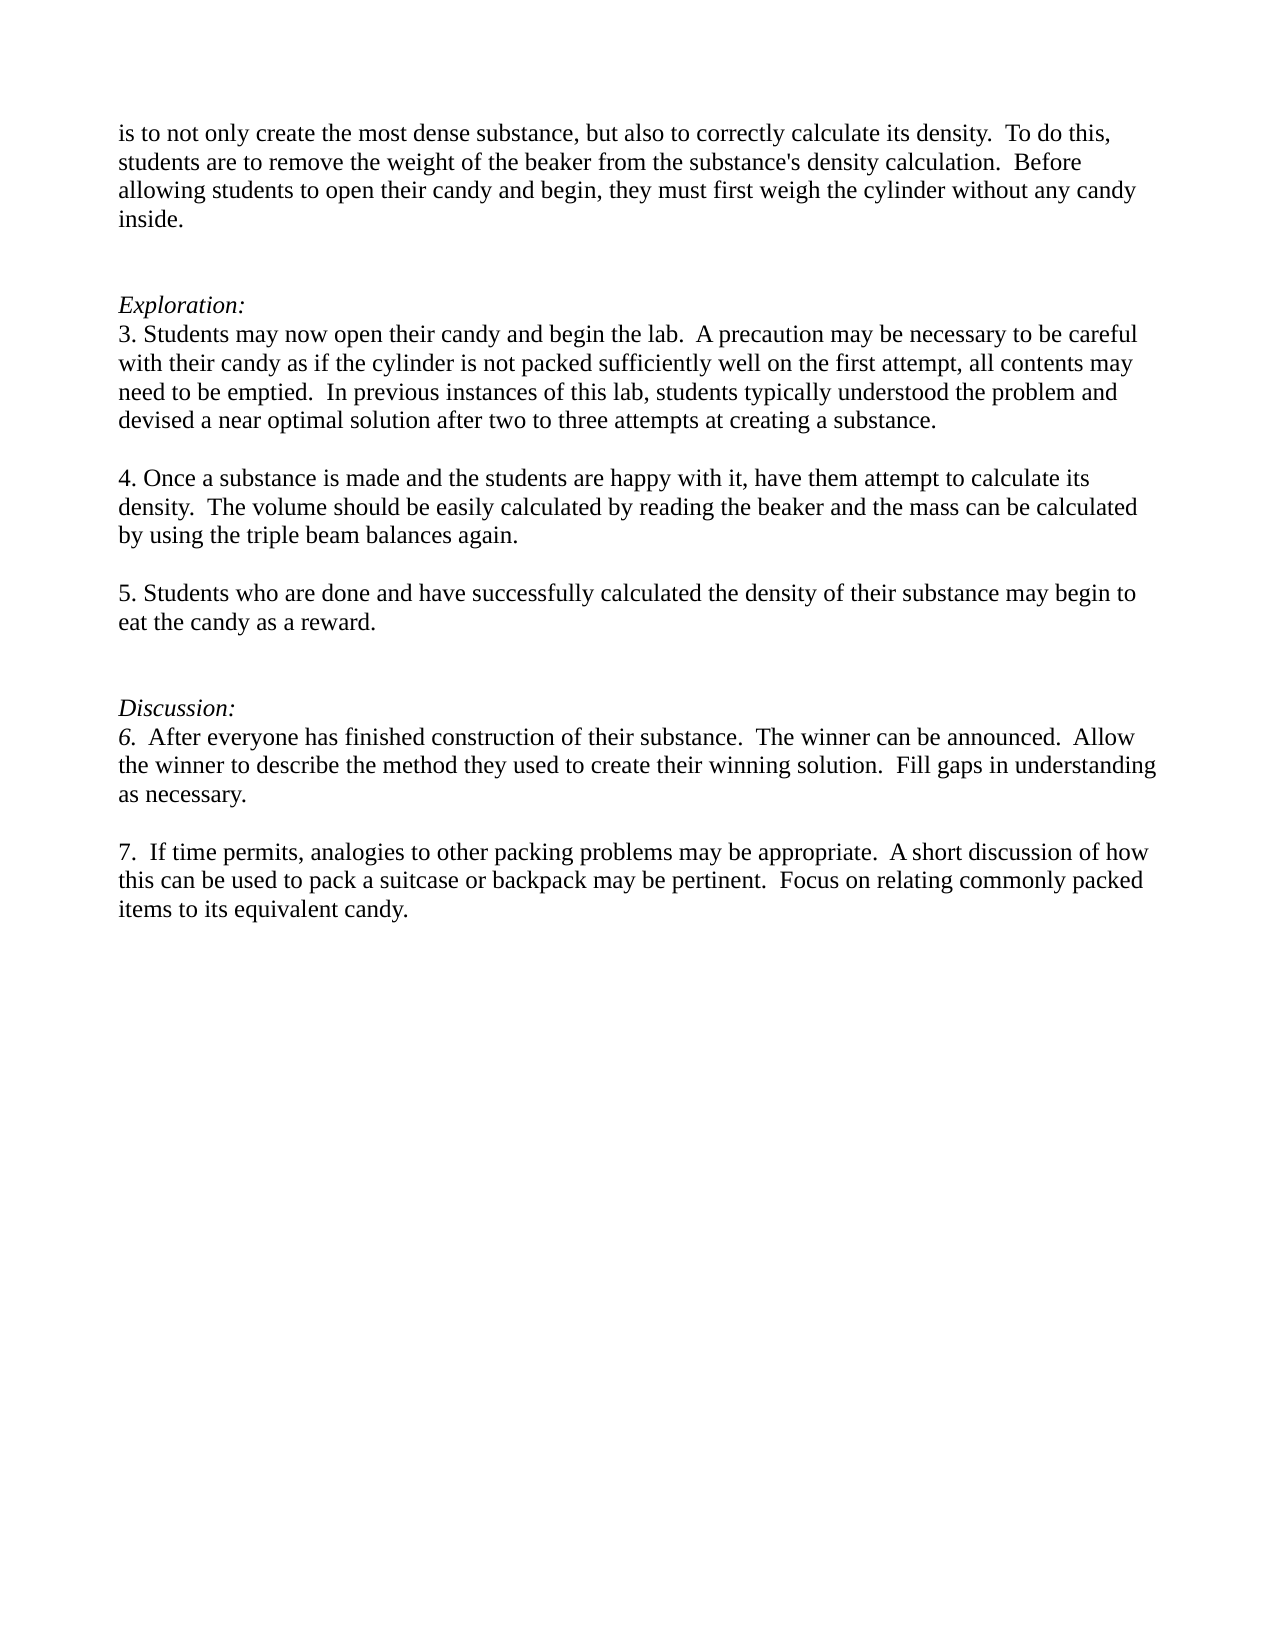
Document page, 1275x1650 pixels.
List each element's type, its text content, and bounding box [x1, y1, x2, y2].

text 6. After everyone has finished construction of their substance. The winner can be announced. Allow the winner to describe the method they used to create their winning solution. Fill gaps in understanding as necessary. [118, 722, 1157, 808]
text 7. If time permits, analogies to other packing problems may be appropriate. A short discussion of how this can be used to pack a suitcase or backpack may be pertinent. Focus on relating commonly packed items to its equivalent candy. [118, 837, 1157, 923]
text is to not only create the most dense substance, but also to correctly calculate its density. To do this, students are to remove the weight of the beaker from the substance's density calculation. Before allowing students to open their candy and begin, they must first weigh the cylinder without any candy inside. [118, 118, 1157, 233]
text 3. Students may now open their candy and begin the lab. A precaution may be necessary to be careful with their candy as if the cylinder is not packed sufficiently well on the first attempt, all contents may need to be emptied. In previous instances of this lab, students typically understood the problem and devised a near optimal solution after two to three attempts at creating a substance. [118, 319, 1157, 434]
text 5. Students who are done and have successfully calculated the density of their substance may begin to eat the candy as a reward. [118, 578, 1157, 636]
text Discussion: [118, 693, 1157, 722]
text 4. Once a substance is made and the students are happy with it, have them attempt to calculate its density. The volume should be easily calculated by reading the beaker and the mass can be calculated by using the triple beam balances again. [118, 463, 1157, 549]
text Exploration: [118, 291, 1157, 319]
